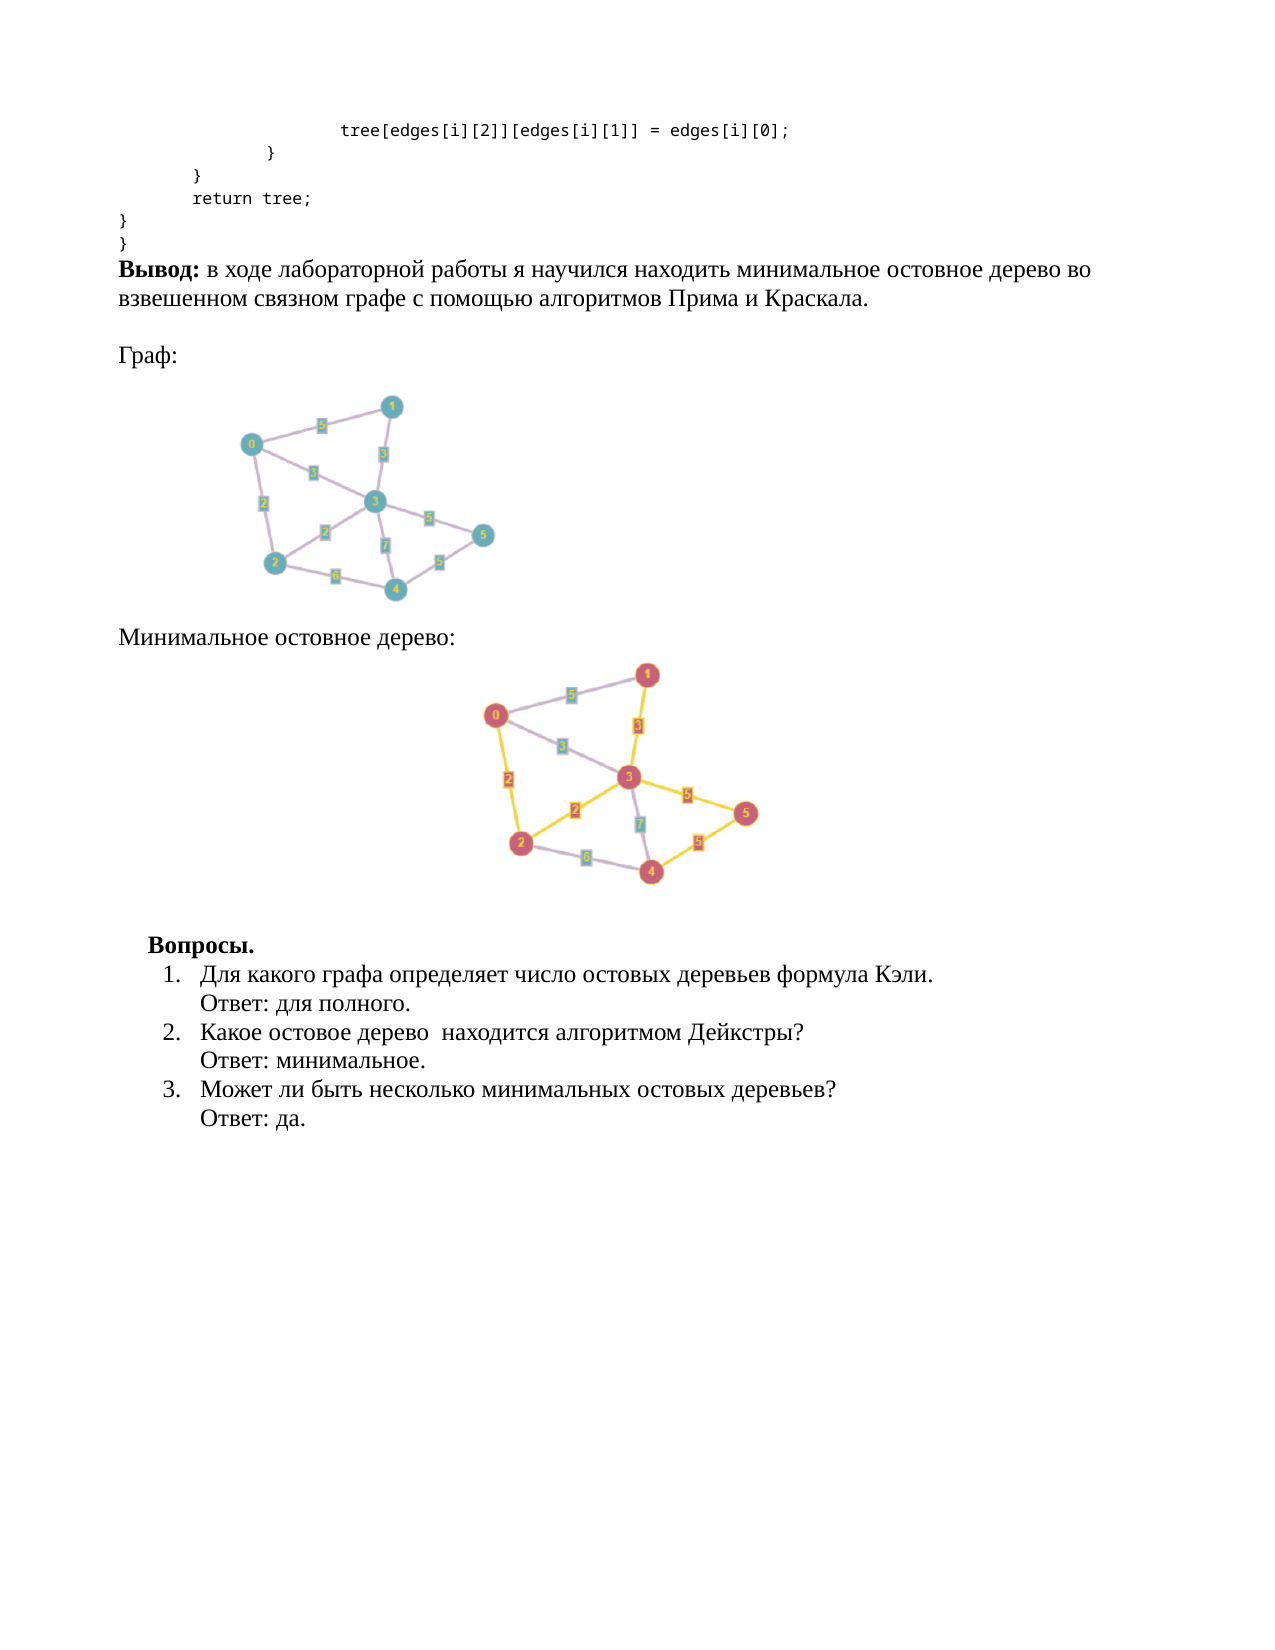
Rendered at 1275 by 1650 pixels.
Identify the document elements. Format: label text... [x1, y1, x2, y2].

text return tree; [118, 186, 1157, 209]
text } [118, 232, 1157, 254]
text tree[edges[i][2]][edges[i][1]] = edges[i][0]; [118, 118, 1157, 141]
text Вывод: в ходе лабораторной работы я научился находить минимальное остовное дерево во взвешенном связном графе с помощью алгоритмов Прима и Краскала. [118, 254, 1157, 312]
text Граф: [118, 341, 1157, 622]
text } [118, 163, 1157, 186]
text Ответ: для полного. [200, 988, 1157, 1017]
text Ответ: да. [200, 1103, 1157, 1132]
list Какое остовое дерево находится алгоритмом Дейкстры? [162, 1017, 1157, 1046]
text } [118, 141, 1157, 163]
text Вопросы. [118, 931, 1157, 959]
list Для какого графа определяет число остовых деревьев формула Кэли. [162, 959, 1157, 988]
text Минимальное остовное дерево: [118, 622, 1157, 902]
text Ответ: минимальное. [200, 1046, 1157, 1074]
text } [118, 209, 1157, 232]
list Может ли быть несколько минимальных остовых деревьев? [162, 1074, 1157, 1103]
